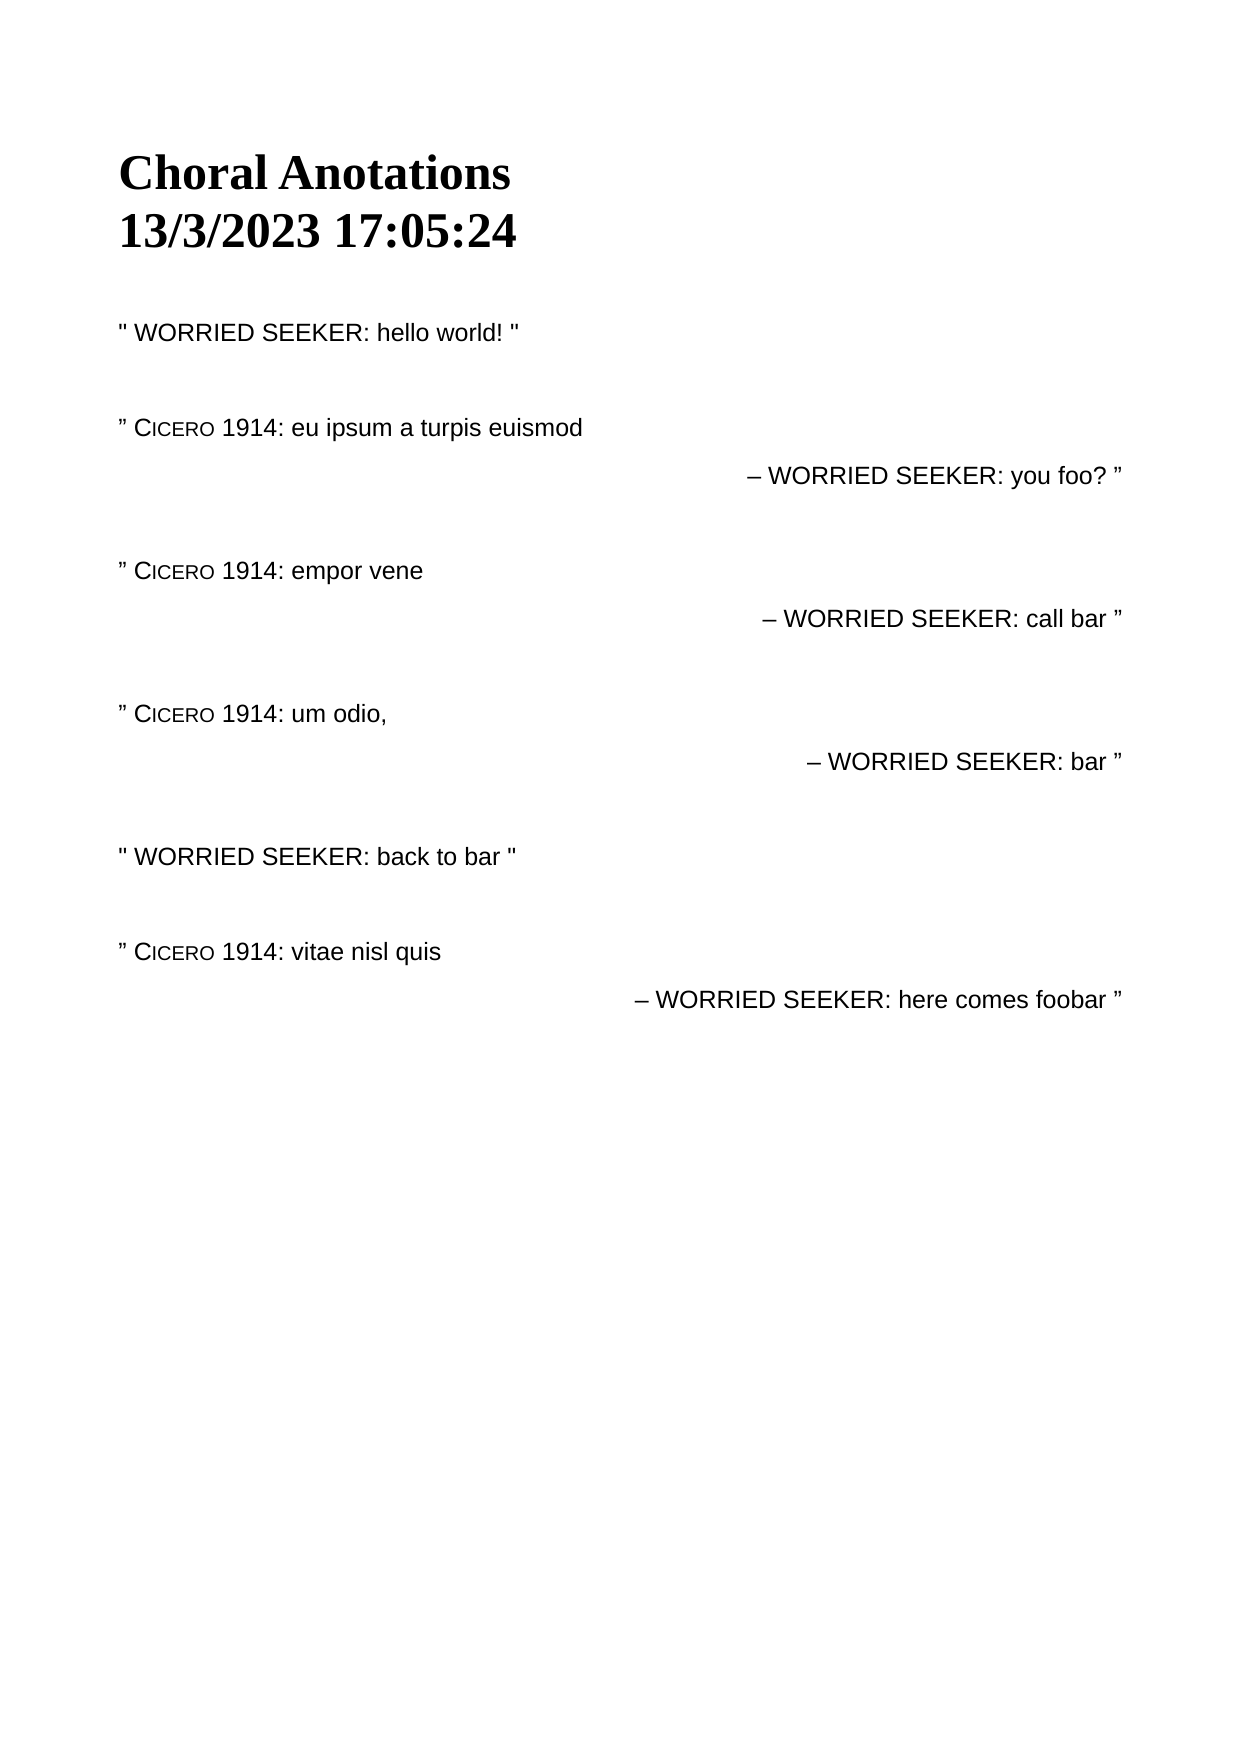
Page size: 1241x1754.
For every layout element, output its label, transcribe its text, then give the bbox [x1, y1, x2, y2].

text " WORRIED SEEKER: back to bar " [118, 842, 1122, 871]
text ” Cicero 1914: empor vene [118, 556, 1122, 585]
text " WORRIED SEEKER: hello world! " [118, 318, 1122, 347]
text ” Cicero 1914: um odio, [118, 699, 1122, 728]
text – WORRIED SEEKER: bar ” [118, 747, 1122, 775]
text ” Cicero 1914: vitae nisl quis [118, 937, 1122, 966]
text – WORRIED SEEKER: you foo? ” [118, 461, 1122, 490]
text – WORRIED SEEKER: call bar ” [118, 604, 1122, 633]
text – WORRIED SEEKER: here comes foobar ” [118, 985, 1122, 1013]
subtitle Choral Anotations 13/3/2023 17:05:24 [118, 143, 1122, 258]
text ” Cicero 1914: eu ipsum a turpis euismod [118, 413, 1122, 442]
